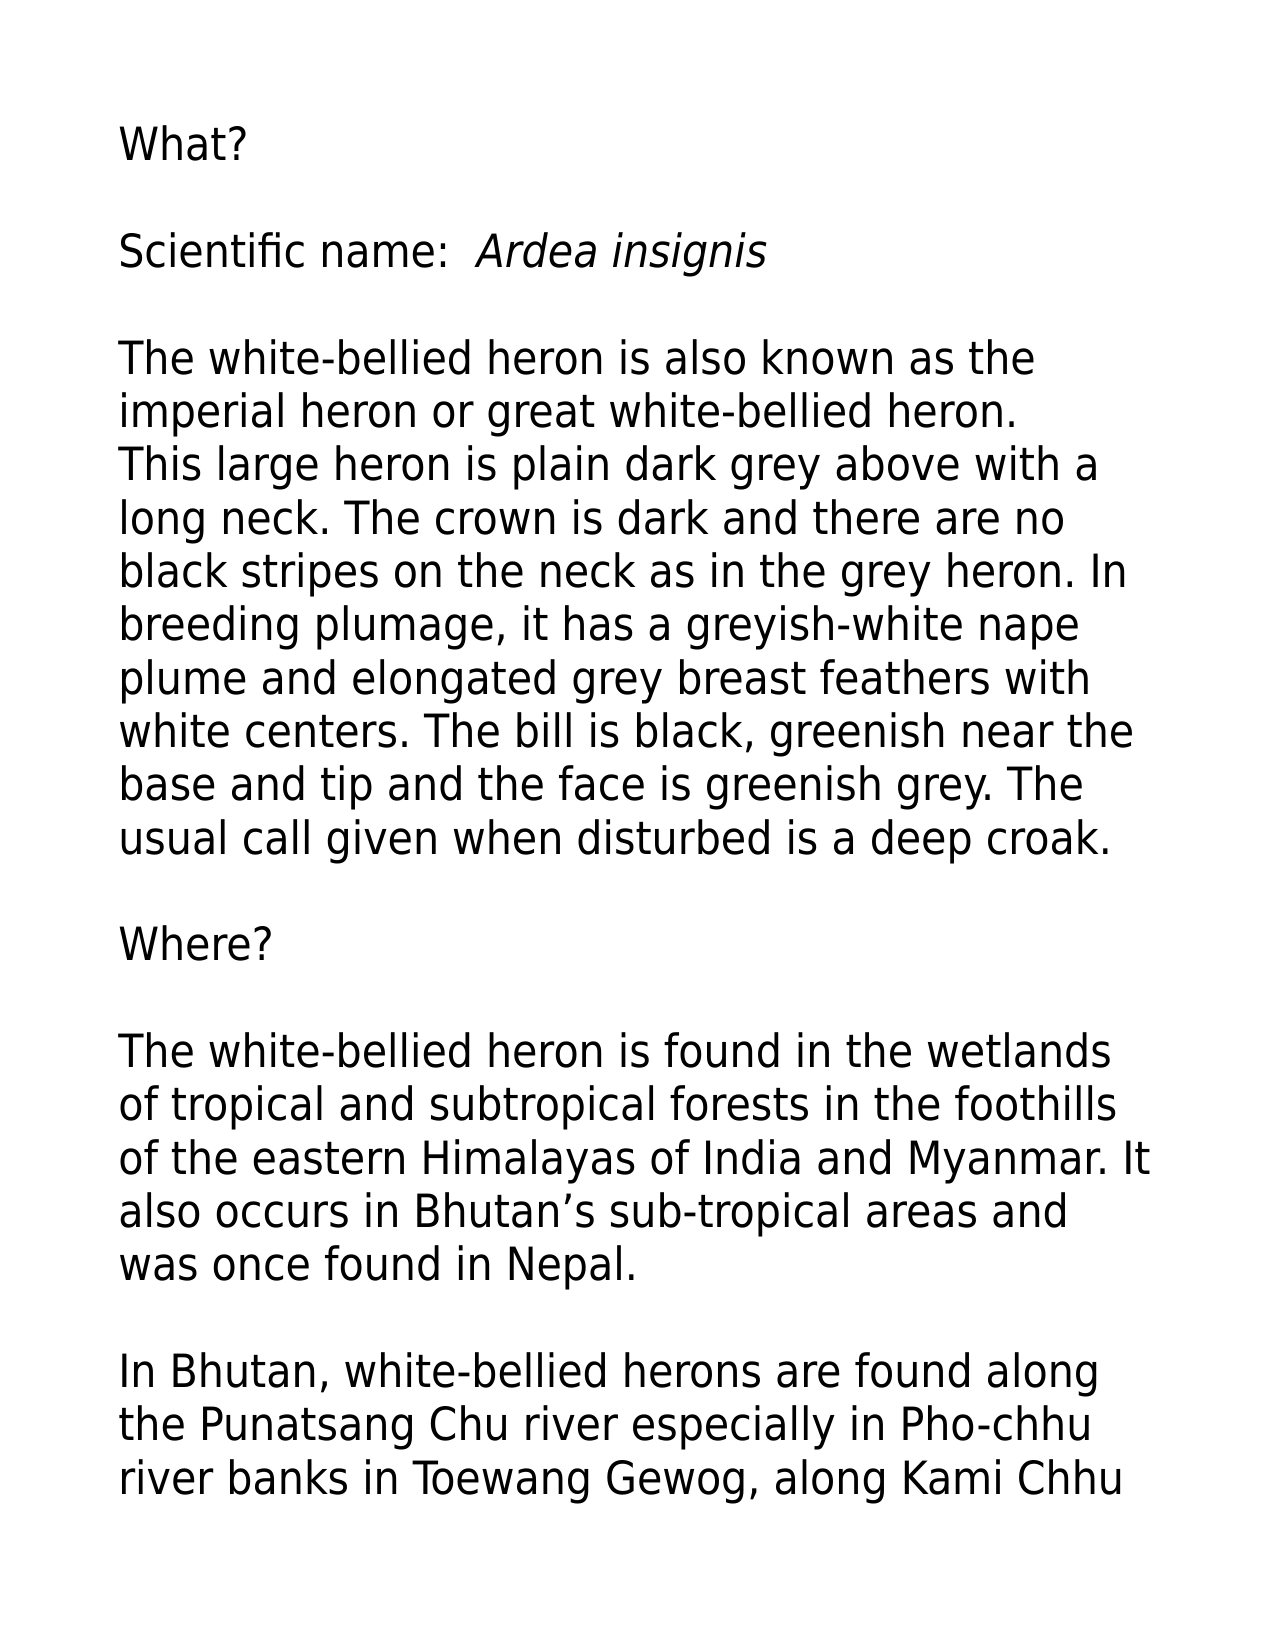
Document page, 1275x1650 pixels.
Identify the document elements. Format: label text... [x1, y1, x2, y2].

text This large heron is plain dark grey above with a long neck. The crown is dark and there are no black stripes on the neck as in the grey heron. In breeding plumage, it has a greyish-white nape plume and elongated grey breast feathers with white centers. The bill is black, greenish near the base and tip and the face is greenish grey. The usual call given when disturbed is a deep croak. [118, 438, 1157, 865]
text Where? [118, 918, 1157, 971]
text What? [118, 118, 1157, 171]
text In Bhutan, white-bellied herons are found along the Punatsang Chu river especially in Pho-chhu river banks in Toewang Gewog, along Kami Chhu [118, 1345, 1157, 1505]
text The white-bellied heron is also known as the imperial heron or great white-bellied heron. [118, 331, 1157, 438]
text The white-bellied heron is found in the wetlands of tropical and subtropical forests in the foothills of the eastern Himalayas of India and Myanmar. It also occurs in Bhutan’s sub-tropical areas and was once found in Nepal. [118, 1025, 1157, 1291]
text Scientific name: Ardea insignis [118, 225, 1157, 278]
